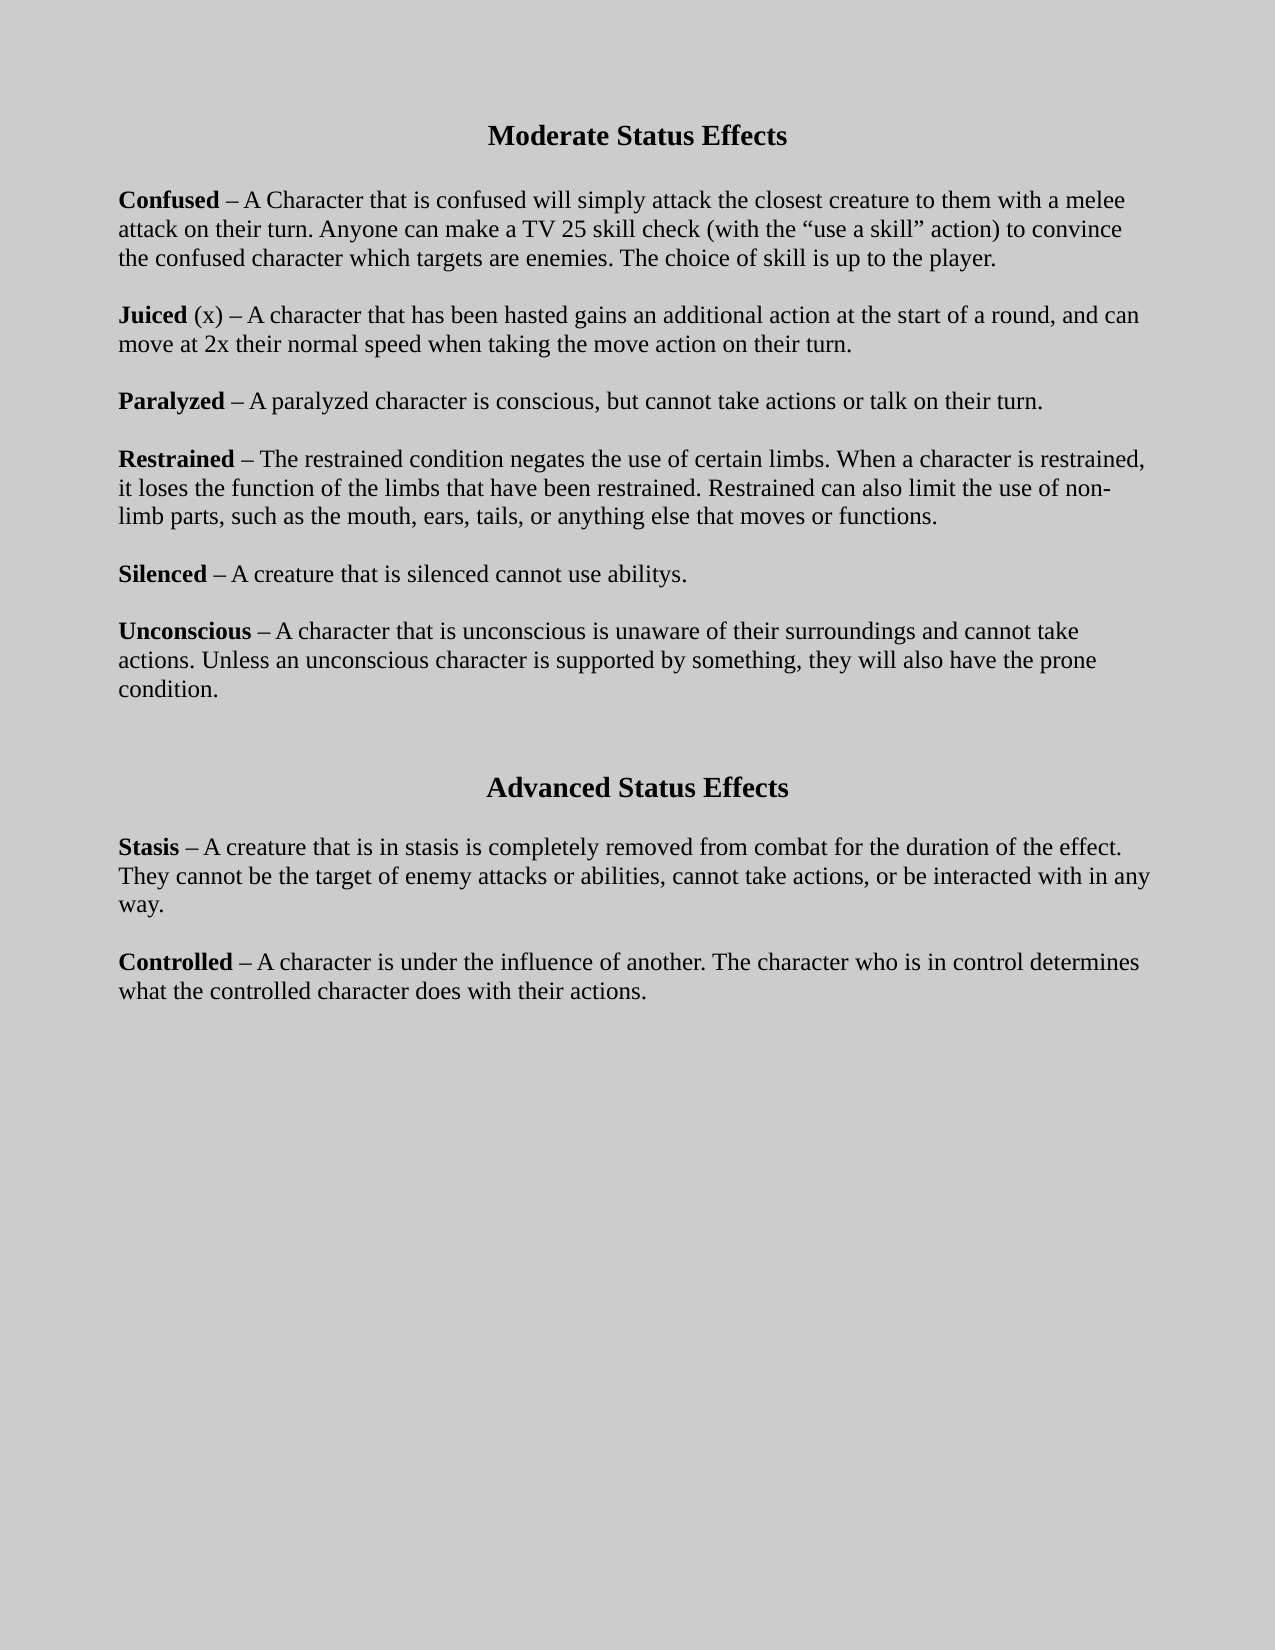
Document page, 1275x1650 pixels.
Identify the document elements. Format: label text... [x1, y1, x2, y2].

text Silenced – A creature that is silenced cannot use abilitys. [118, 559, 1157, 588]
text Confused – A Character that is confused will simply attack the closest creature to them with a melee attack on their turn. Anyone can make a TV 25 skill check (with the “use a skill” action) to convince the confused character which targets are enemies. The choice of skill is up to the player. [118, 185, 1157, 271]
text Moderate Status Effects [118, 118, 1157, 152]
text Controlled – A character is under the influence of another. The character who is in control determines what the controlled character does with their actions. [118, 947, 1157, 1004]
text Unconscious – A character that is unconscious is unaware of their surroundings and cannot take actions. Unless an unconscious character is supported by something, they will also have the prone condition. [118, 616, 1157, 703]
text Advanced Status Effects [118, 770, 1157, 803]
text Paralyzed – A paralyzed character is conscious, but cannot take actions or talk on their turn. [118, 386, 1157, 415]
text Juiced (x) – A character that has been hasted gains an additional action at the start of a round, and can move at 2x their normal speed when taking the move action on their turn. [118, 300, 1157, 358]
text Restrained – The restrained condition negates the use of certain limbs. When a character is restrained, it loses the function of the limbs that have been restrained. Restrained can also limit the use of non-limb parts, such as the mouth, ears, tails, or anything else that moves or functions. [118, 444, 1157, 530]
text Stasis – A creature that is in stasis is completely removed from combat for the duration of the effect. They cannot be the target of enemy attacks or abilities, cannot take actions, or be interacted with in any way. [118, 803, 1157, 918]
